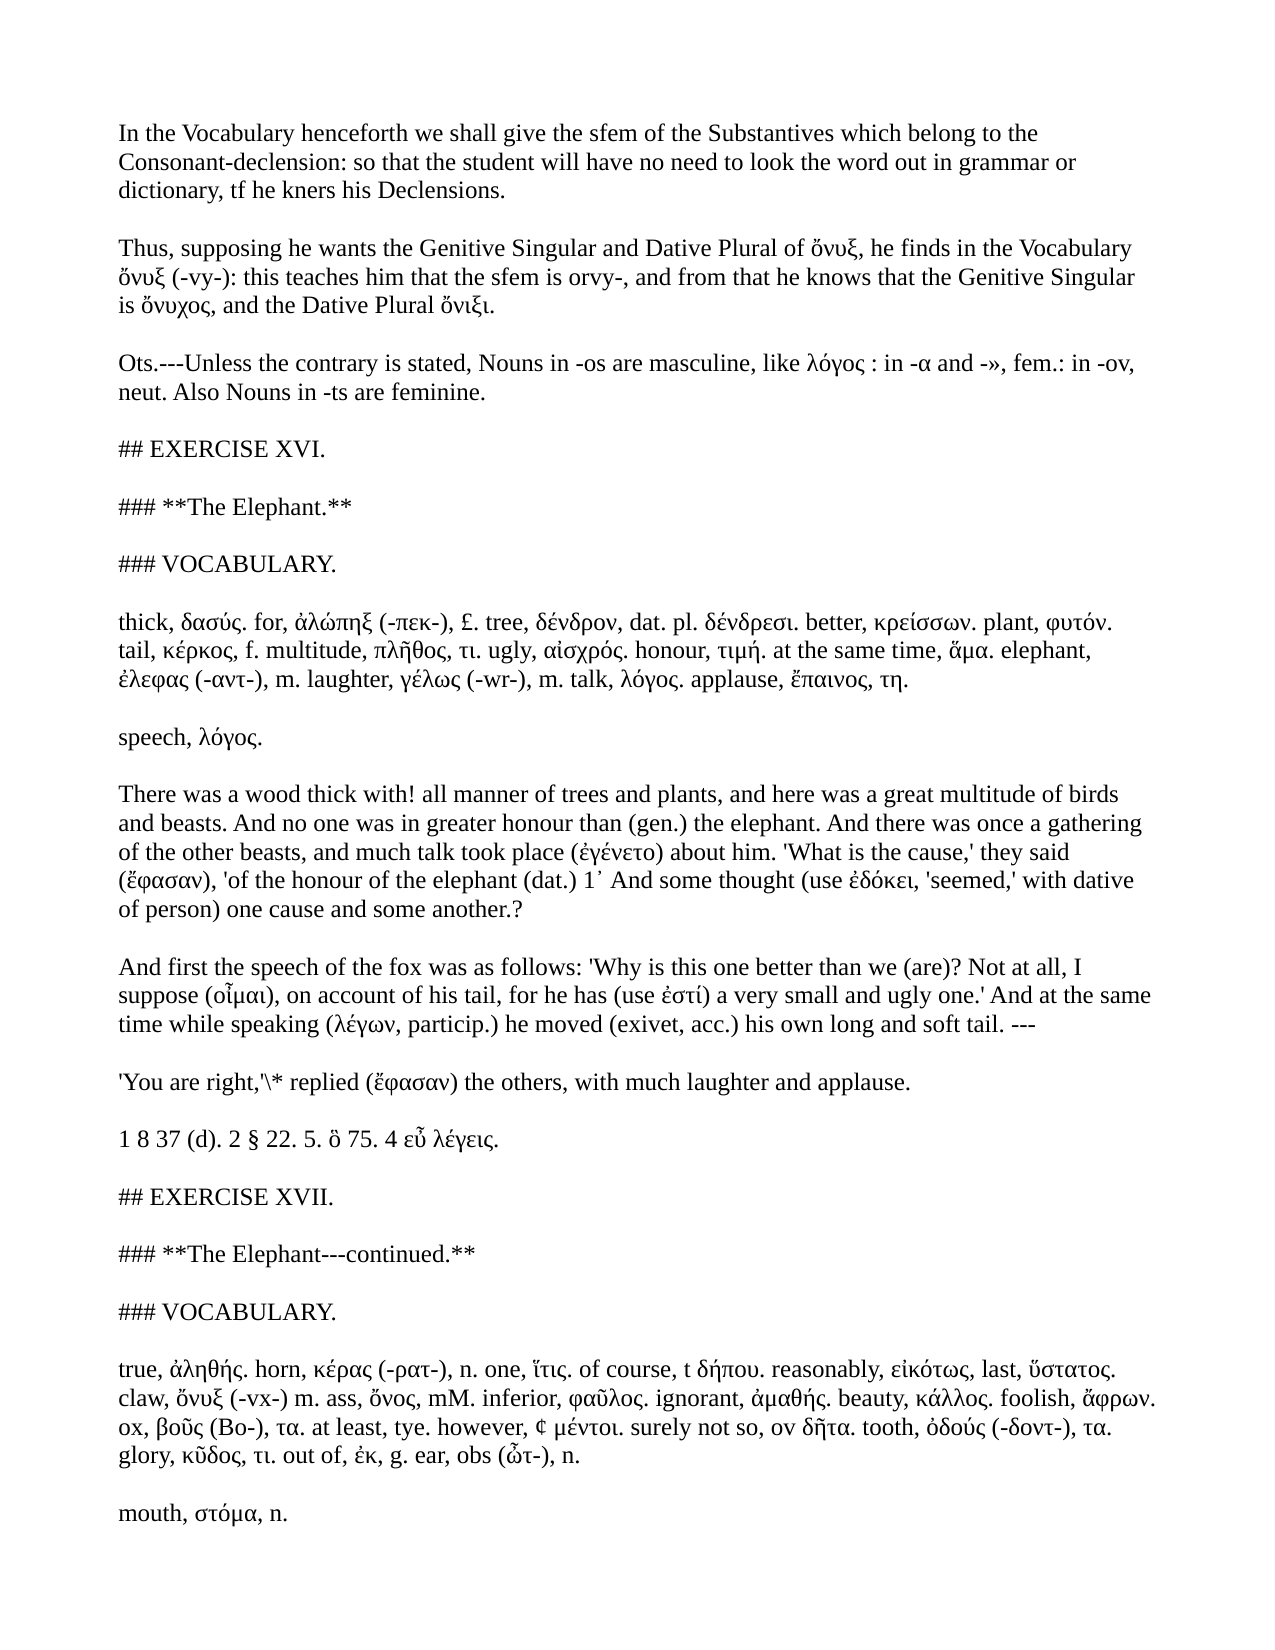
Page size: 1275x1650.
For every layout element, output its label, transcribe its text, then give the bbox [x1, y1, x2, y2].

text 'You are right,'\* replied (ἔφασαν) the others, with much laughter and applause. [118, 1067, 1157, 1096]
text ### VOCABULARY. [118, 1297, 1157, 1326]
text speech, λόγος. [118, 722, 1157, 751]
text 1 8 37 (d). 2 § 22. 5. ὃ 75. 4 εὖ λέγεις. [118, 1124, 1157, 1153]
text In the Vocabulary henceforth we shall give the sfem of the Substantives which belong to the Consonant-declension: so that the student will have no need to look the word out in grammar or dictionary, tf he kners his Declensions. [118, 118, 1157, 204]
text thick, δασύς. for, ἀλώπηξ (-πεκ-), £. tree, δένδρον, dat. pl. δένδρεσι. better, κρείσσων. plant, φυτόν. tail, κέρκος, f. multitude, πλῆθος, τι. ugly, αἰσχρός. honour, τιμή. at the same time, ἅμα. elephant, ἐλεφας (-αντ-), m. laughter, γέλως (-wr-), m. talk, λόγος. applause, ἔπαινος, τη. [118, 607, 1157, 693]
text true, ἀληθής. horn, κέρας (-ρατ-), n. one, ἵτις. of course, t δήπου. reasonably, εἰκότως, last, ὕστατος. claw, ὄνυξ (-vx-) m. ass, ὄνος, mM. inferior, φαῦλος. ignorant, ἀμαθής. beauty, κάλλος. foolish, ἄφρων. ox, βοῦς (Bo-), τα. at least, tye. however, ¢ μέντοι. surely not so, ov δῆτα. tooth, ὀδούς (-δοντ-), τα. glory, κῦδος, τι. out of, ἐκ, g. ear, obs (ὦτ-), n. [118, 1354, 1157, 1469]
text mouth, στόμα, n. [118, 1498, 1157, 1527]
text Ots.---Unless the contrary is stated, Nouns in -os are masculine, like λόγος : in -α and -», fem.: in -ov, neut. Also Nouns in -ts are feminine. [118, 348, 1157, 406]
text ### VOCABULARY. [118, 549, 1157, 578]
text ## EXERCISE XVI. [118, 434, 1157, 463]
text And first the speech of the fox was as follows: 'Why is this one better than we (are)? Not at all, I suppose (οἶμαι), on account of his tail, for he has (use ἐστί) a very small and ugly one.' And at the same time while speaking (λέγων, particip.) he moved (exivet, acc.) his own long and soft tail. --- [118, 952, 1157, 1038]
text Thus, supposing he wants the Genitive Singular and Dative Plural of ὄνυξ, he finds in the Vocabulary ὄνυξ (-vy-): this teaches him that the sfem is orvy-, and from that he knows that the Genitive Singular is ὄνυχος, and the Dative Plural ὄνιξι. [118, 233, 1157, 319]
text ### **The Elephant---continued.** [118, 1239, 1157, 1268]
text ## EXERCISE XVII. [118, 1182, 1157, 1211]
text There was a wood thick with! all manner of trees and plants, and here was a great multitude of birds and beasts. And no one was in greater honour than (gen.) the elephant. And there was once a gathering of the other beasts, and much talk took place (ἐγένετο) about him. 'What is the cause,' they said (ἔφασαν), 'of the honour of the elephant (dat.) 1᾽ And some thought (use ἐδόκει, 'seemed,' with dative of person) one cause and some another.? [118, 779, 1157, 923]
text ### **The Elephant.** [118, 492, 1157, 521]
